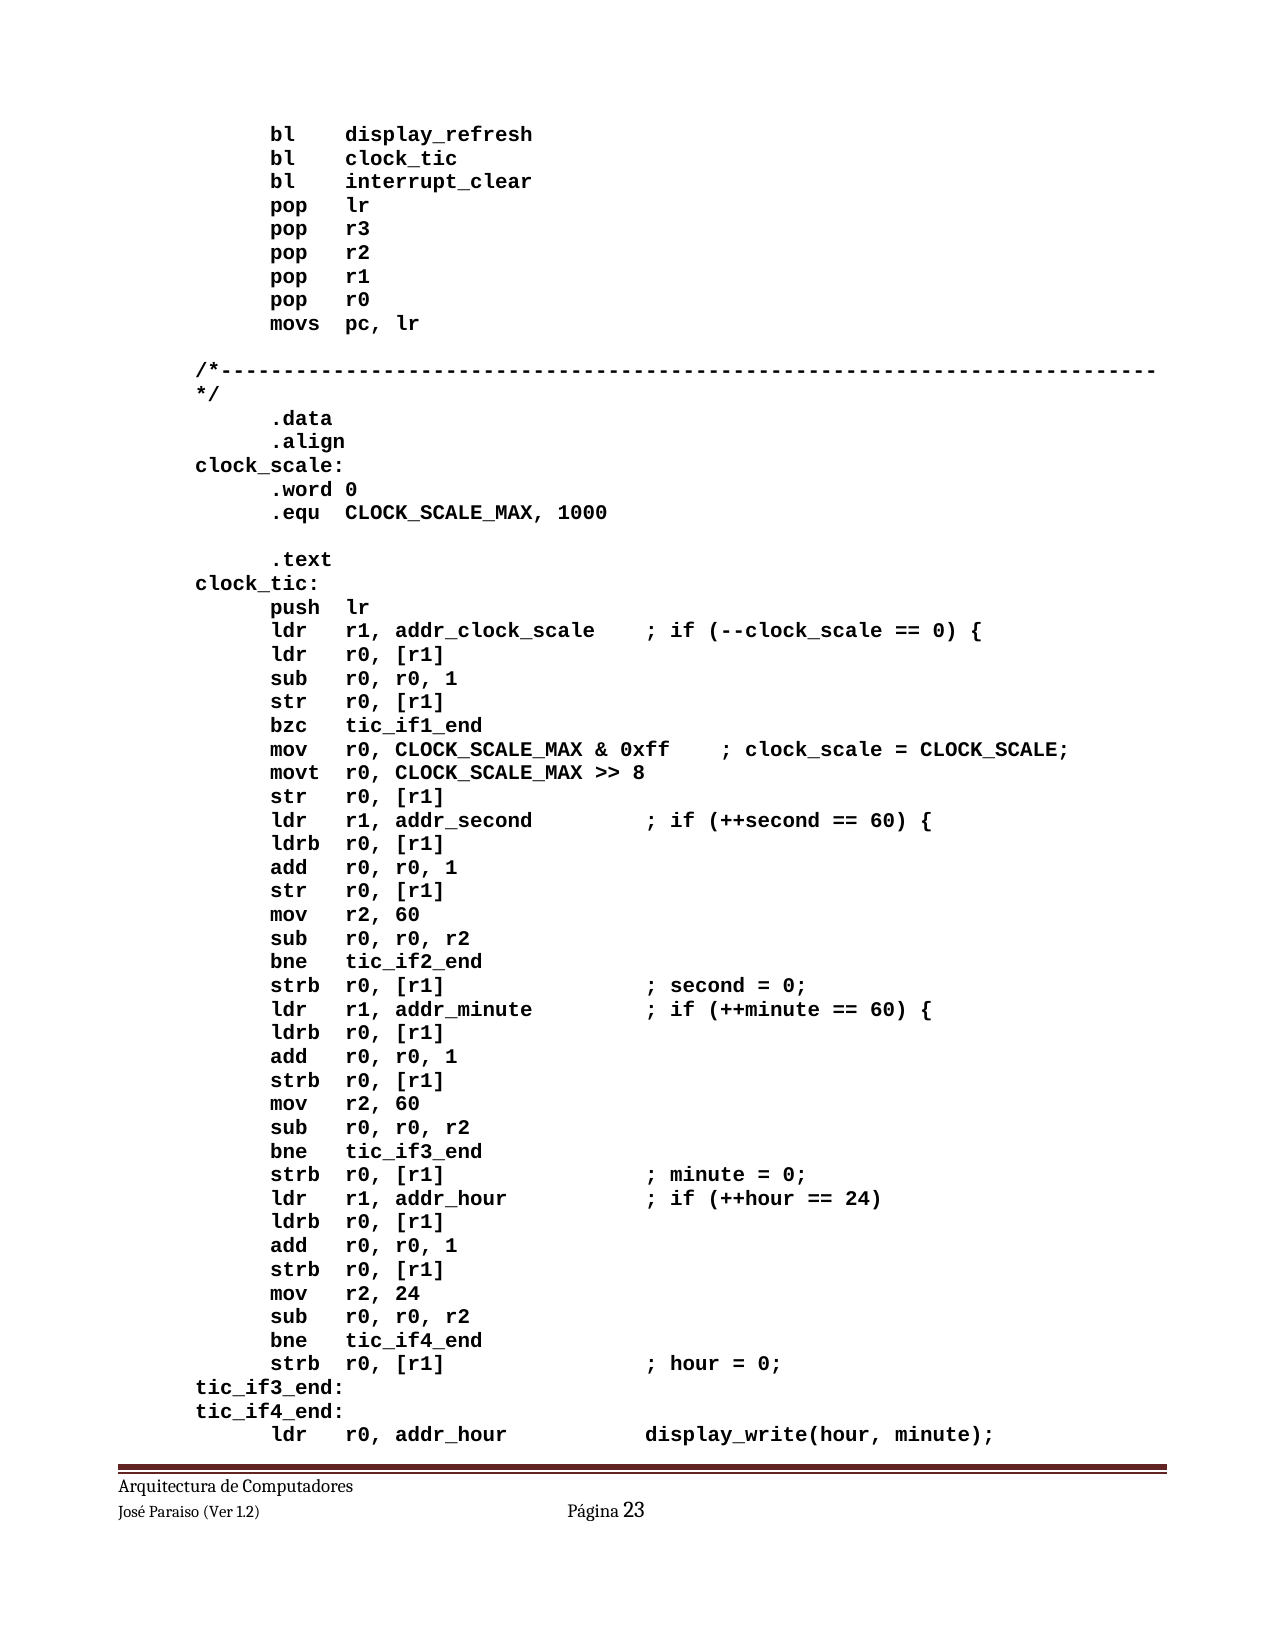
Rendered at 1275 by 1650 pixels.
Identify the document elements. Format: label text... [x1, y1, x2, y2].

table_header bl display_refresh bl clock_tic bl interrupt_clear pop lr pop r3 pop r2 pop r1 pop r0 movs pc, lr /*--------------------------------------------------------------------------- */ .data .align clock_scale: .word 0 .equ CLOCK_SCALE_MAX, 1000 .text clock_tic: push lr ldr r1, addr_clock_scale ; if (--clock_scale == 0) { ldr r0, [r1] sub r0, r0, 1 str r0, [r1] bzc tic_if1_end mov r0, CLOCK_SCALE_MAX & 0xff ; clock_scale = CLOCK_SCALE; movt r0, CLOCK_SCALE_MAX >> 8 str r0, [r1] ldr r1, addr_second ; if (++second == 60) { ldrb r0, [r1] add r0, r0, 1 str r0, [r1] mov r2, 60 sub r0, r0, r2 bne tic_if2_end strb r0, [r1] ; second = 0; ldr r1, addr_minute ; if (++minute == 60) { ldrb r0, [r1] add r0, r0, 1 strb r0, [r1] mov r2, 60 sub r0, r0, r2 bne tic_if3_end strb r0, [r1] ; minute = 0; ldr r1, addr_hour ; if (++hour == 24) ldrb r0, [r1] add r0, r0, 1 strb r0, [r1] mov r2, 24 sub r0, r0, r2 bne tic_if4_end strb r0, [r1] ; hour = 0; tic_if3_end: tic_if4_end: ldr r0, addr_hour display_write(hour, minute); [189, 118, 1167, 1454]
table_header [118, 118, 189, 1454]
